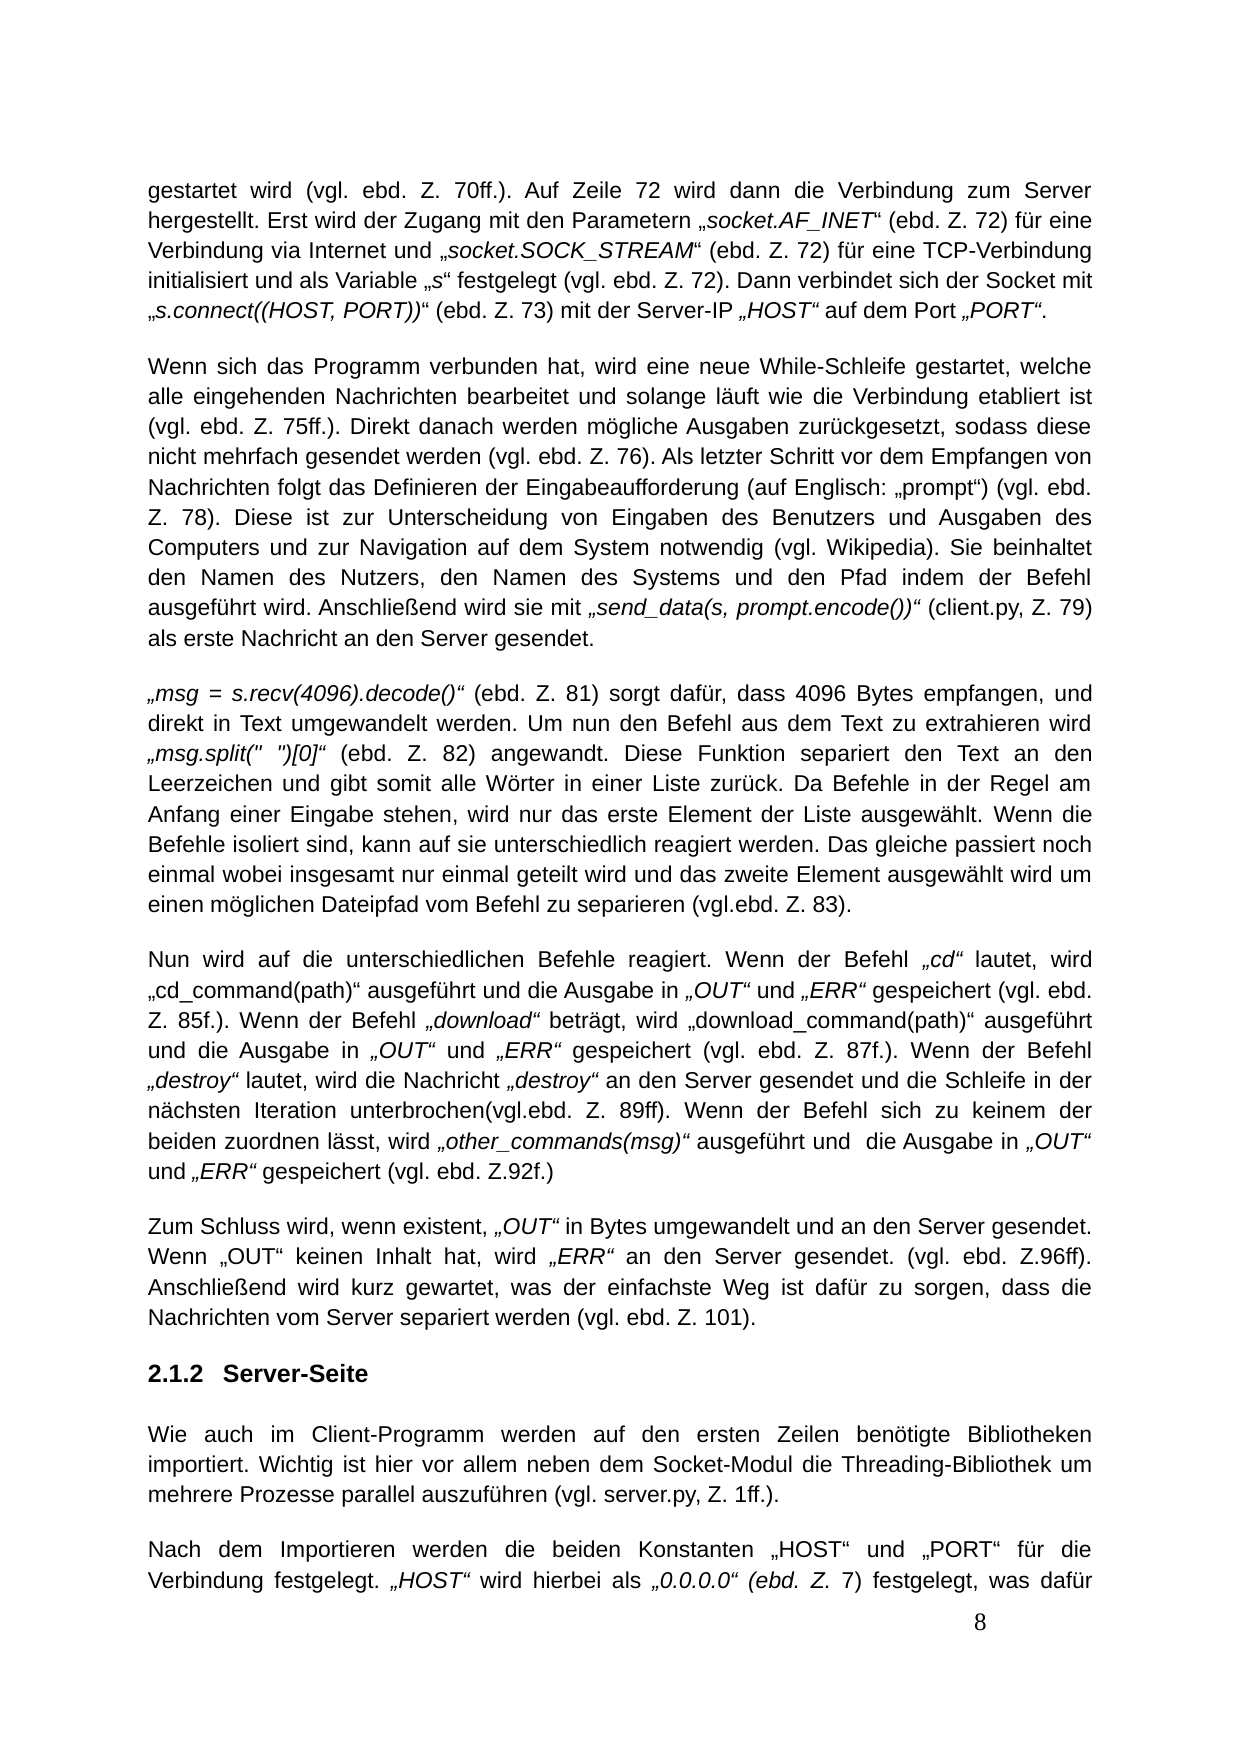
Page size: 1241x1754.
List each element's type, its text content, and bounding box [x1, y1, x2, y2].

text Nun wird auf die unterschiedlichen Befehle reagiert. Wenn der Befehl „cd“ lautet, wird „cd_command(path)“ ausgeführt und die Ausgabe in „OUT“ und „ERR“ gespeichert (vgl. ebd. Z. 85f.). Wenn der Befehl „download“ beträgt, wird „download_command(path)“ ausgeführt und die Ausgabe in „OUT“ und „ERR“ gespeichert (vgl. ebd. Z. 87f.). Wenn der Befehl „destroy“ lautet, wird die Nachricht „destroy“ an den Server gesendet und die Schleife in der nächsten Iteration unterbrochen(vgl.ebd. Z. 89ff). Wenn der Befehl sich zu keinem der beiden zuordnen lässt, wird „other_commands(msg)“ ausgeführt und die Ausgabe in „OUT“ und „ERR“ gespeichert (vgl. ebd. Z.92f.) [148, 946, 1093, 1184]
text Wie auch im Client-Programm werden auf den ersten Zeilen benötigte Bibliotheken importiert. Wichtig ist hier vor allem neben dem Socket-Modul die Threading-Bibliothek um mehrere Prozesse parallel auszuführen (vgl. server.py, Z. 1ff.). [148, 1421, 1093, 1507]
text „msg = s.recv(4096).decode()“ (ebd. Z. 81) sorgt dafür, dass 4096 Bytes empfangen, und direkt in Text umgewandelt werden. Um nun den Befehl aus dem Text zu extrahieren wird „msg.split(" ")[0]“ (ebd. Z. 82) angewandt. Diese Funktion separiert den Text an den Leerzeichen und gibt somit alle Wörter in einer Liste zurück. Da Befehle in der Regel am Anfang einer Eingabe stehen, wird nur das erste Element der Liste ausgewählt. Wenn die Befehle isoliert sind, kann auf sie unterschiedlich reagiert werden. Das gleiche passiert noch einmal wobei insgesamt nur einmal geteilt wird und das zweite Element ausgewählt wird um einen möglichen Dateipfad vom Befehl zu separieren (vgl.ebd. Z. 83). [148, 680, 1093, 917]
text Nach dem Importieren werden die beiden Konstanten „HOST“ und „PORT“ für die Verbindung festgelegt. „HOST“ wird hierbei als „0.0.0.0“ (ebd. Z. 7) festgelegt, was dafür [148, 1536, 1093, 1593]
text Zum Schluss wird, wenn existent, „OUT“ in Bytes umgewandelt und an den Server gesendet. Wenn „OUT“ keinen Inhalt hat, wird „ERR“ an den Server gesendet. (vgl. ebd. Z.96ff). Anschließend wird kurz gewartet, was der einfachste Weg ist dafür zu sorgen, dass die Nachrichten vom Server separiert werden (vgl. ebd. Z. 101). [148, 1213, 1093, 1330]
text Wenn sich das Programm verbunden hat, wird eine neue While-Schleife gestartet, welche alle eingehenden Nachrichten bearbeitet und solange läuft wie die Verbindung etabliert ist (vgl. ebd. Z. 75ff.). Direkt danach werden mögliche Ausgaben zurückgesetzt, sodass diese nicht mehrfach gesendet werden (vgl. ebd. Z. 76). Als letzter Schritt vor dem Empfangen von Nachrichten folgt das Definieren der Eingabeaufforderung (auf Englisch: „prompt“) (vgl. ebd. Z. 78). Diese ist zur Unterscheidung von Eingaben des Benutzers und Ausgaben des Computers und zur Navigation auf dem System notwendig (vgl. Wikipedia). Sie beinhaltet den Namen des Nutzers, den Namen des Systems und den Pfad indem der Befehl ausgeführt wird. Anschließend wird sie mit „send_data(s, prompt.encode())“ (client.py, Z. 79) als erste Nachricht an den Server gesendet. [148, 353, 1093, 651]
subtitle Server-Seite [148, 1359, 1093, 1388]
text gestartet wird (vgl. ebd. Z. 70ff.). Auf Zeile 72 wird dann die Verbindung zum Server hergestellt. Erst wird der Zugang mit den Parametern „socket.AF_INET“ (ebd. Z. 72) für eine Verbindung via Internet und „socket.SOCK_STREAM“ (ebd. Z. 72) für eine TCP-Verbindung initialisiert und als Variable „s“ festgelegt (vgl. ebd. Z. 72). Dann verbindet sich der Socket mit „s.connect((HOST, PORT))“ (ebd. Z. 73) mit der Server-IP „HOST“ auf dem Port „PORT“. [148, 177, 1093, 324]
